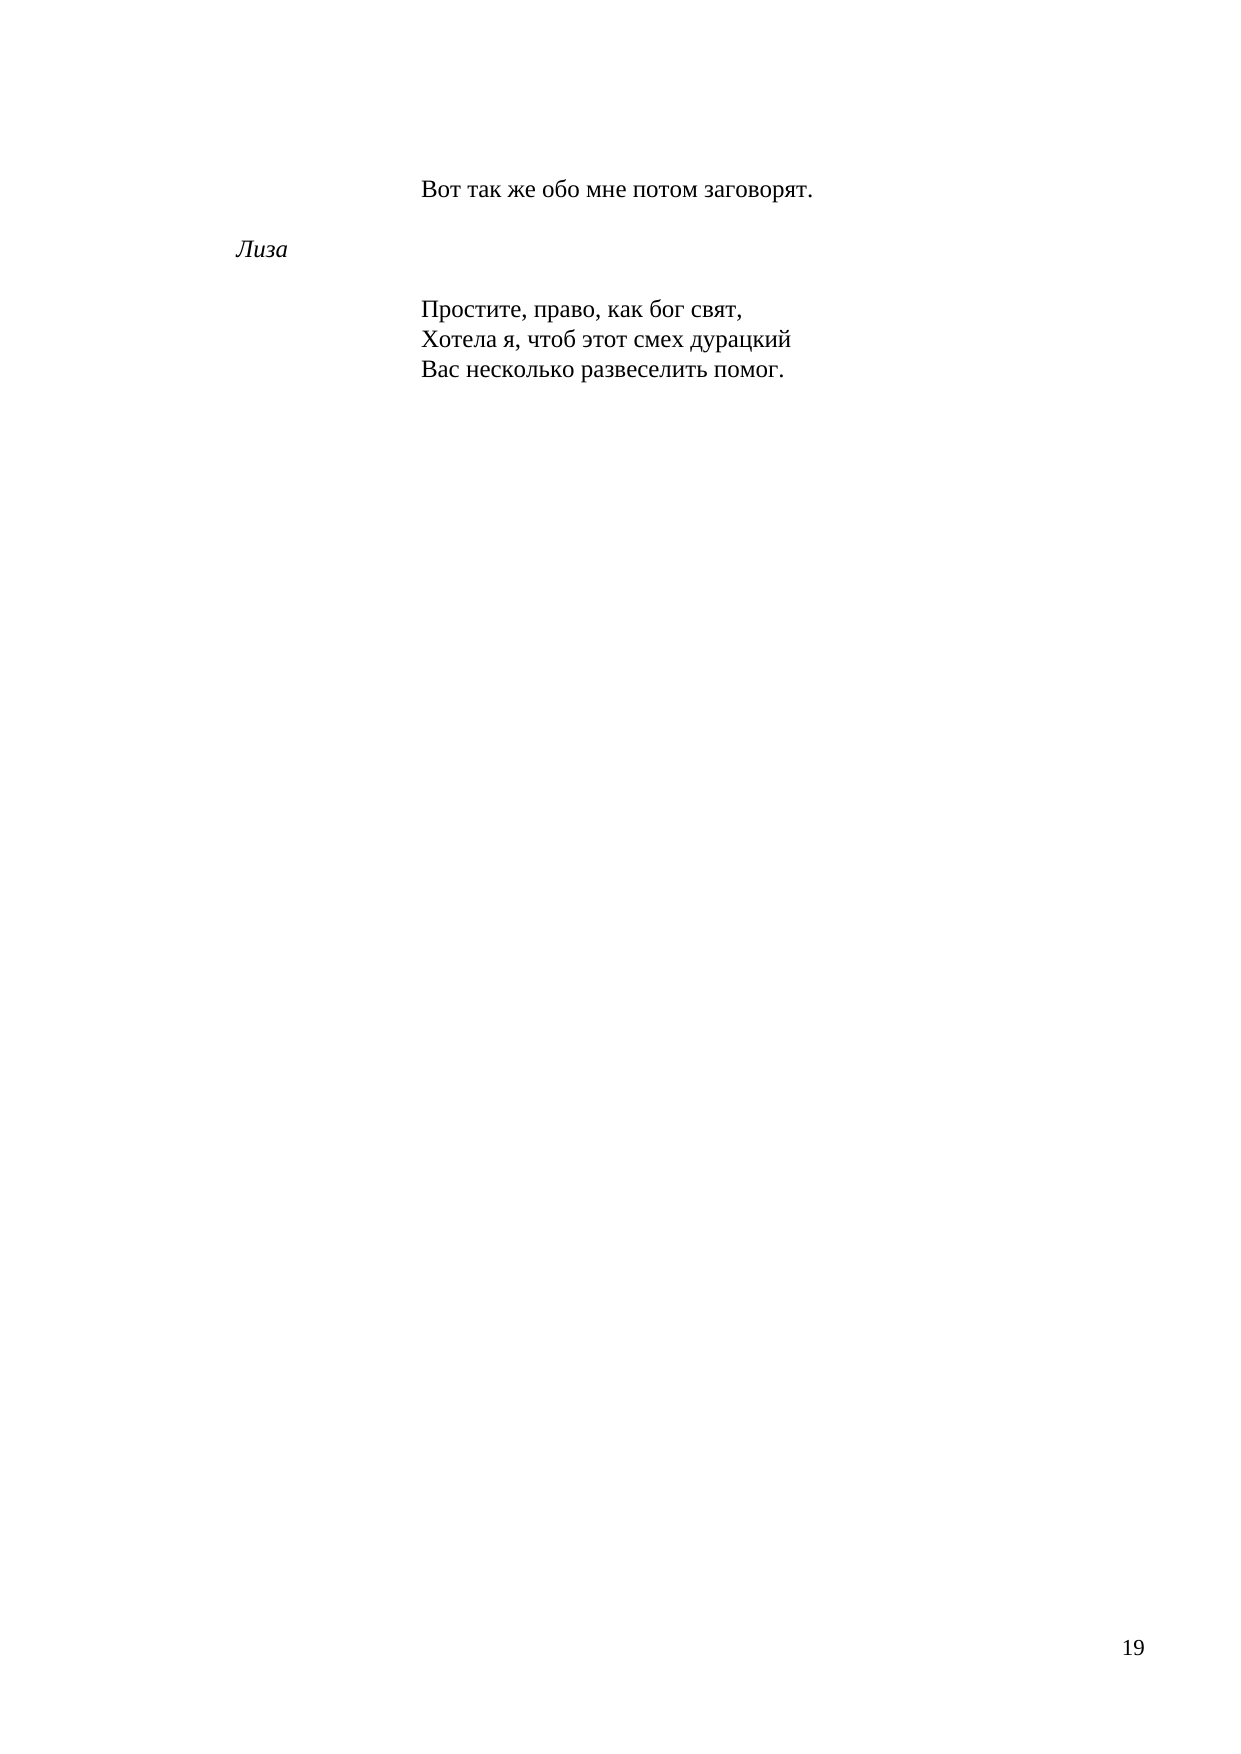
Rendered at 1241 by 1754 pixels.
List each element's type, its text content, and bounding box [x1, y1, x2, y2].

text Вот так же обо мне потом заговорят. [421, 174, 1167, 203]
text Лиза [236, 234, 1167, 263]
text Простите, право, как бог свят, Хотела я, чтоб этот смех дурацкий Вас несколько развеселить помог. [421, 294, 794, 382]
